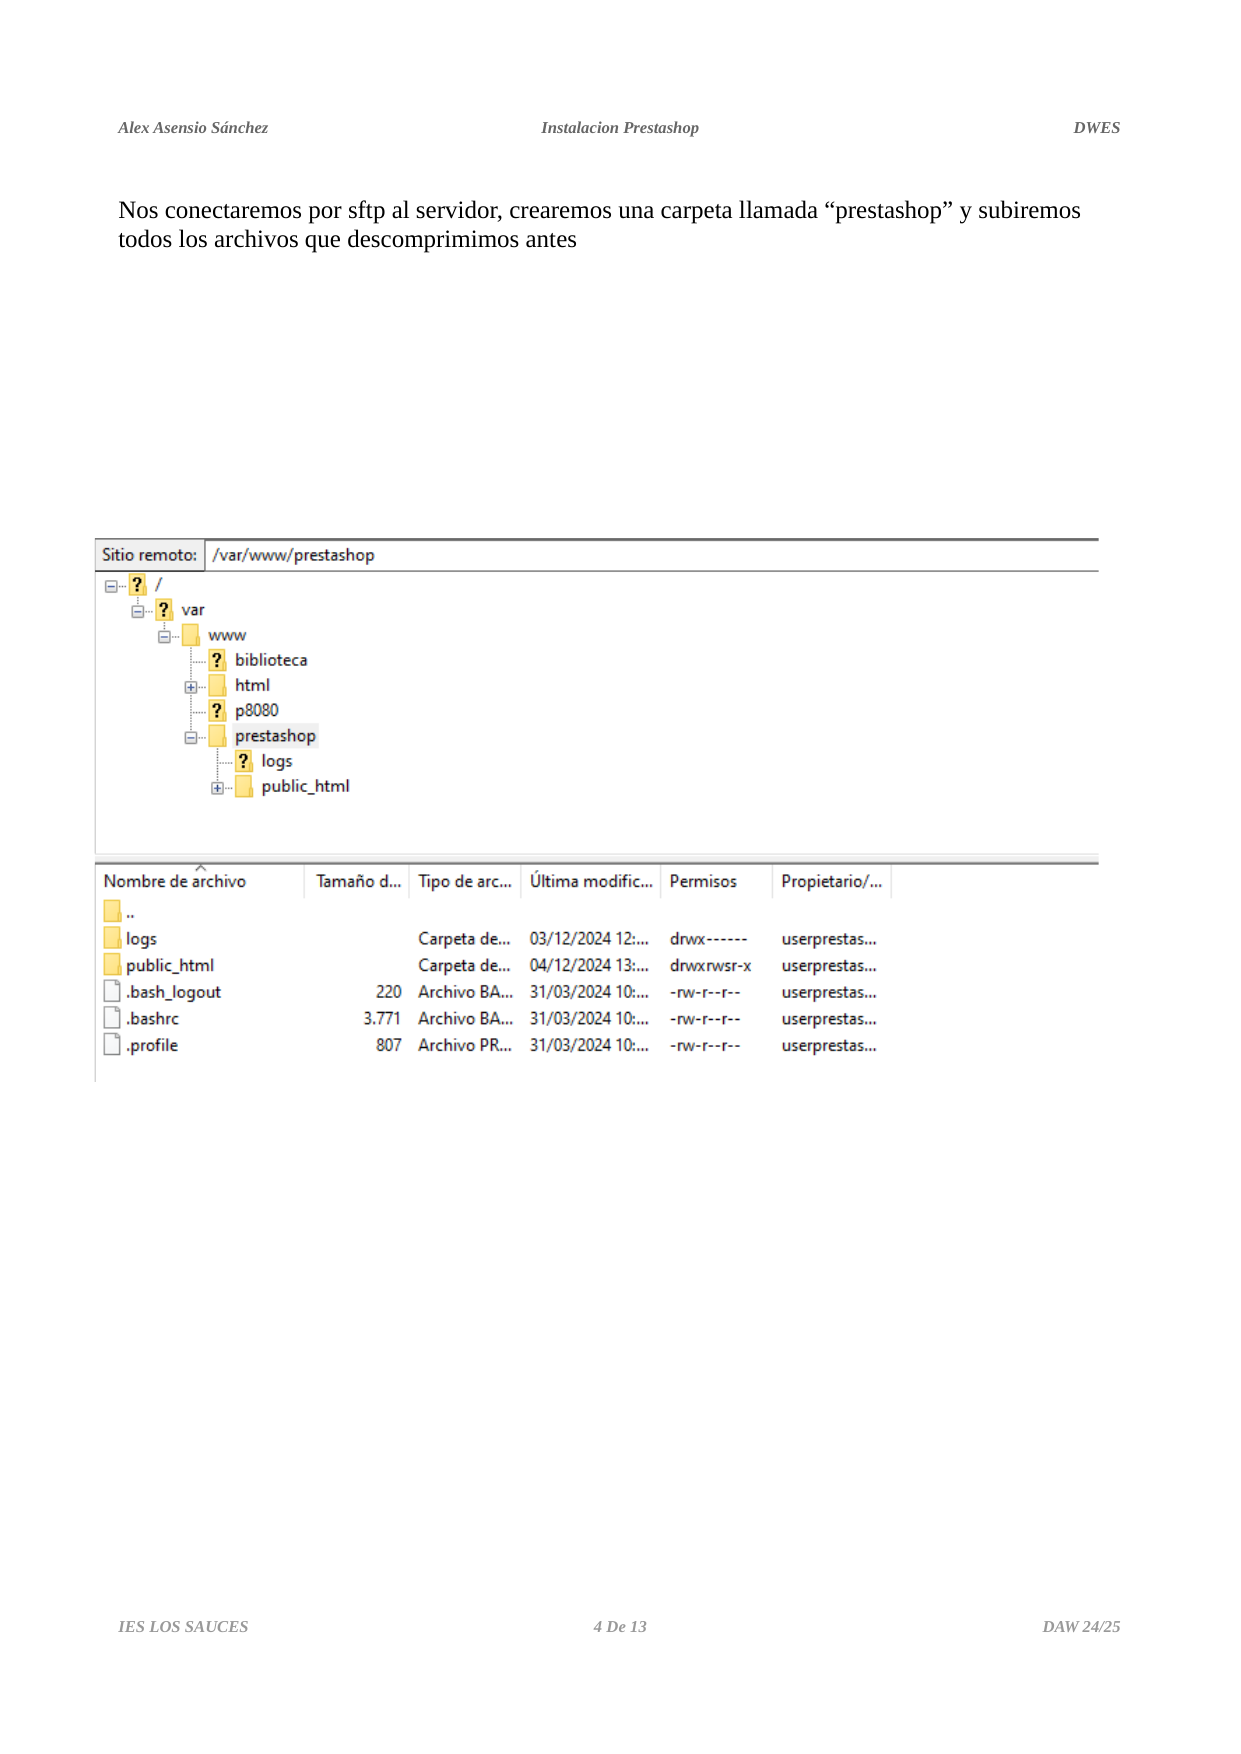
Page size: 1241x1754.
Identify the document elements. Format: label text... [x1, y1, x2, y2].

text Nos conectaremos por sftp al servidor, crearemos una carpeta llamada “prestashop” y subiremos todos los archivos que descomprimimos antes [118, 196, 1122, 253]
picture [94, 538, 1099, 1082]
